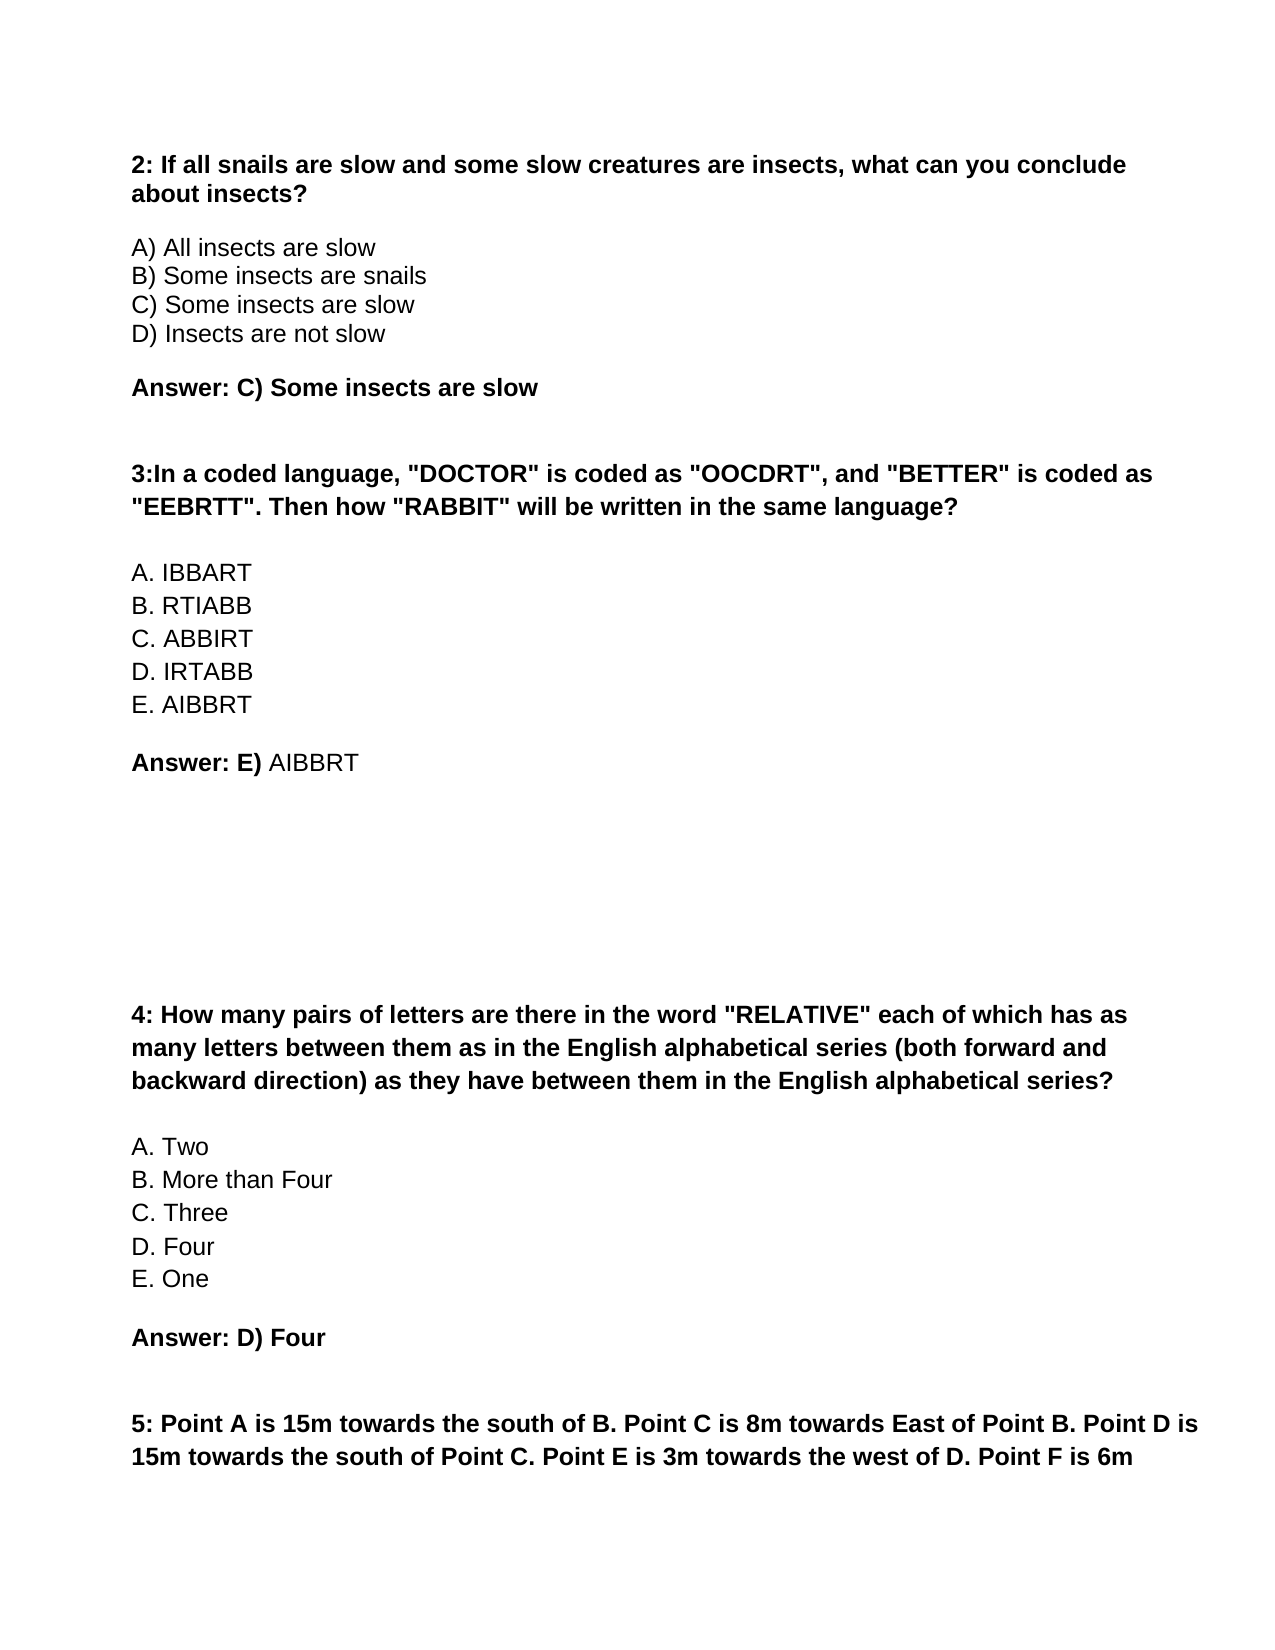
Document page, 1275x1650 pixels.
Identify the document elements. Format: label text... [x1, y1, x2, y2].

text E. One [131, 1264, 1200, 1293]
text Answer: C) Some insects are slow [131, 372, 1200, 401]
text A) All insects are slow B) Some insects are snails C) Some insects are slow D) Insects are not slow [131, 232, 1200, 347]
text Answer: D) Four﻿ [131, 1322, 1200, 1351]
text 2: If all snails are slow and some slow creatures are insects, what can you conclude about insects? [131, 150, 1200, 207]
text B. More than Four [131, 1165, 1200, 1194]
text D. Four [131, 1231, 1200, 1260]
text C. ABBIRT [131, 624, 1200, 653]
text 4: How many pairs of letters are there in the word "RELATIVE" each of which has as many letters between them as in the English alphabetical series (both forward and backward direction) as they have between them in the English alphabetical series? [131, 1000, 1200, 1095]
text A. Two [131, 1132, 1200, 1161]
text C. Three [131, 1198, 1200, 1227]
text E. AIBBRT [131, 690, 1200, 719]
text D. IRTABB [131, 657, 1200, 686]
text B. RTIABB [131, 591, 1200, 620]
text Answer: E) AIBBRT﻿ [131, 748, 1200, 777]
text 5: Point A is 15m towards the south of B. Point C is 8m towards East of Point B. Point D is 15m towards the south of Point C. Point E is 3m towards the west of D. Point F is 6m [131, 1409, 1200, 1471]
text 3:In a coded language, "DOCTOR" is coded as "OOCDRT", and "BETTER" is coded as "EEBRTT". Then how "RABBIT" will be written in the same language? [131, 459, 1200, 521]
text A. IBBART [131, 558, 1200, 587]
